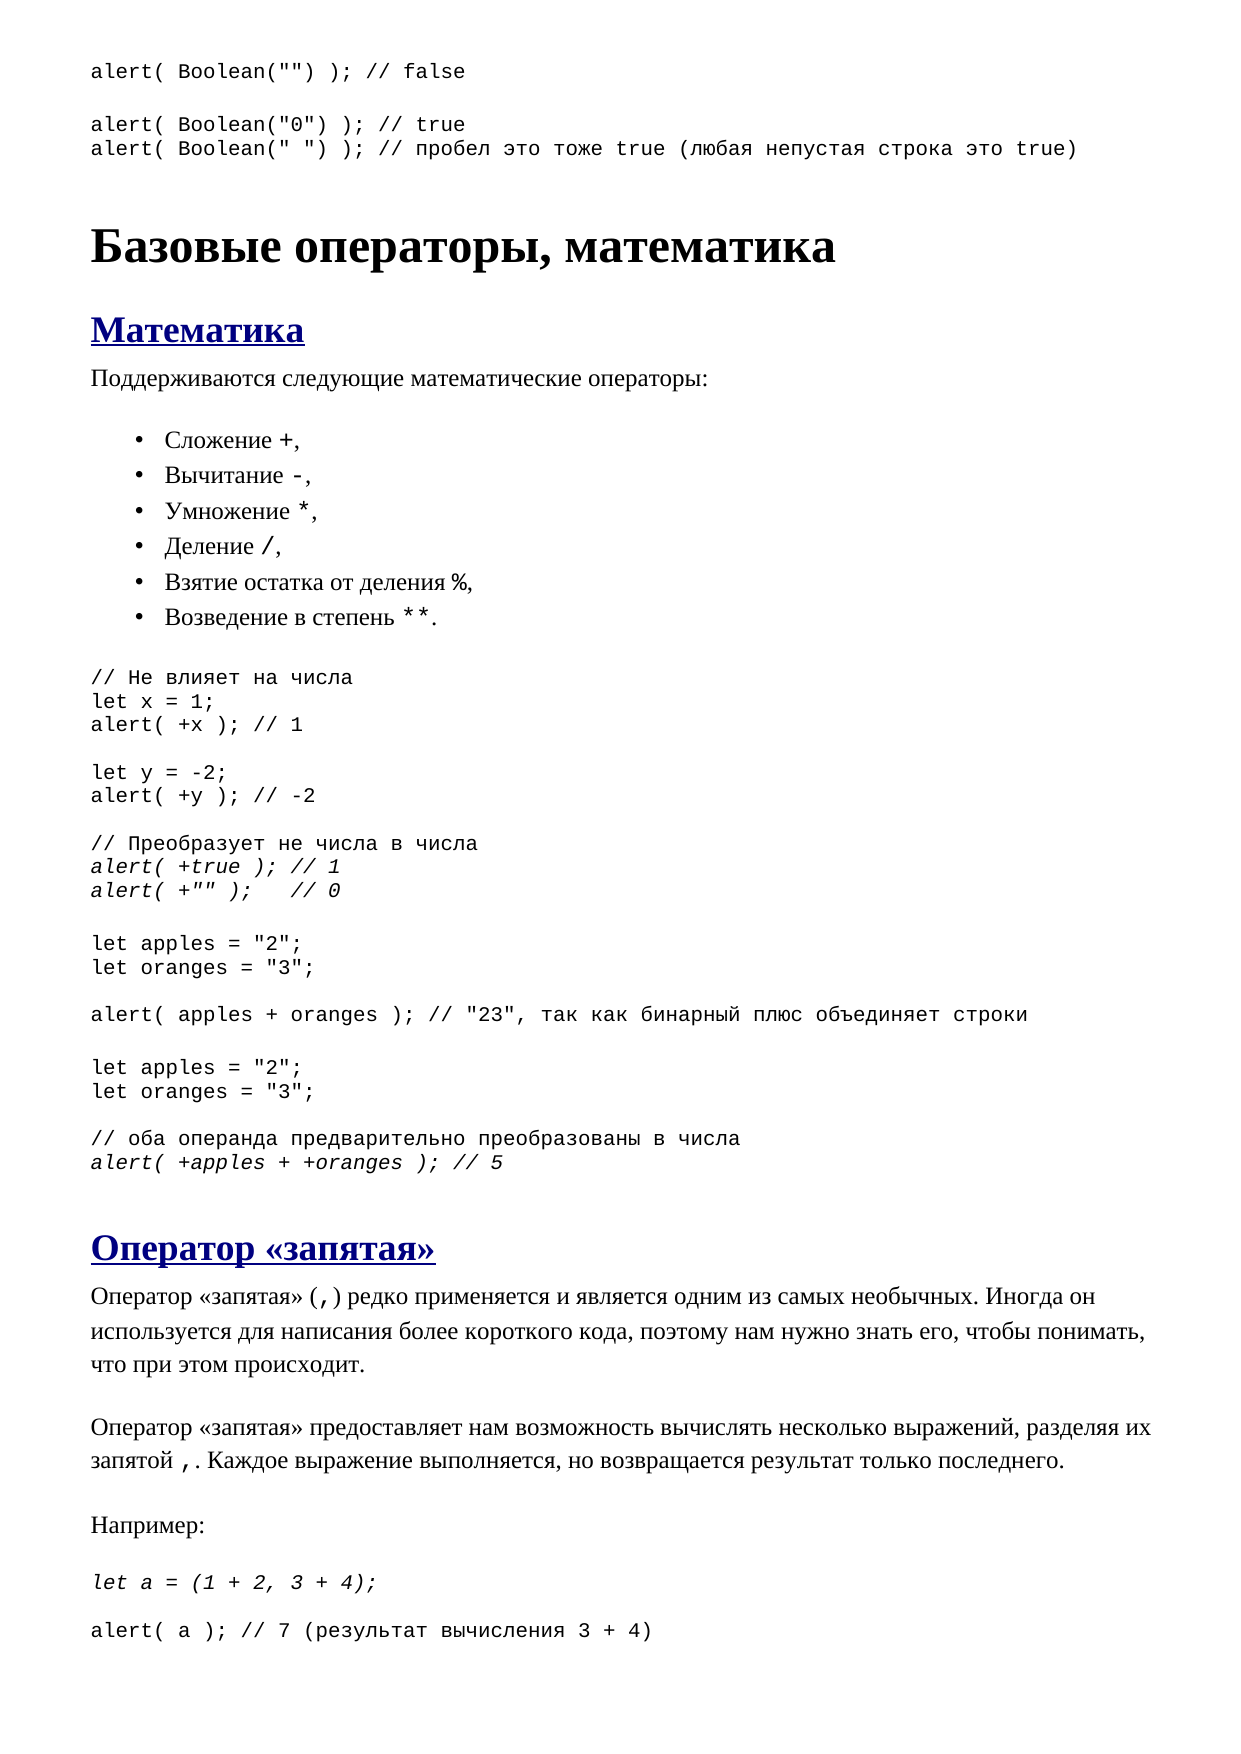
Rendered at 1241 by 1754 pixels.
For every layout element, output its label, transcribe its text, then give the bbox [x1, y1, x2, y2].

list Деление /, [135, 531, 1187, 562]
subtitle Базовые операторы, математика [90, 216, 1187, 274]
text Например: [90, 1510, 1187, 1539]
text alert( Boolean("0") ); // true [90, 114, 1187, 138]
text let apples = "2"; [90, 1057, 1187, 1081]
text let apples = "2"; [90, 933, 1187, 957]
text alert( +y ); // -2 [90, 785, 1187, 809]
text alert( apples + oranges ); // "23", так как бинарный плюс объединяет строки [90, 1004, 1187, 1028]
text alert( +"" ); // 0 [90, 880, 1187, 904]
list Сложение +, [135, 425, 1187, 456]
text let x = 1; [90, 691, 1187, 714]
text alert( a ); // 7 (результат вычисления 3 + 4) [90, 1620, 1187, 1643]
text alert( +true ); // 1 [90, 856, 1187, 880]
text let a = (1 + 2, 3 + 4); [90, 1572, 1187, 1596]
text // Преобразует не числа в числа [90, 833, 1187, 856]
subtitle Оператор «запятая» [90, 1226, 1187, 1269]
text // Не влияет на числа [90, 667, 1187, 691]
text Оператор «запятая» (,) редко применяется и является одним из самых необычных. Иногда он используется для написания более короткого кода, поэтому нам нужно знать его, чтобы понимать, что при этом происходит. [90, 1281, 1187, 1378]
text alert( Boolean("") ); // false [90, 61, 1187, 85]
list Вычитание -, [135, 461, 1187, 491]
list Возведение в степень **. [135, 602, 1187, 633]
text let oranges = "3"; [90, 957, 1187, 980]
text let y = -2; [90, 762, 1187, 785]
list Взятие остатка от деления %, [135, 567, 1187, 598]
text alert( +apples + +oranges ); // 5 [90, 1152, 1187, 1175]
subtitle Математика [90, 307, 1187, 350]
text alert( +x ); // 1 [90, 714, 1187, 738]
text let oranges = "3"; [90, 1081, 1187, 1104]
list Умножение *, [135, 496, 1187, 527]
text alert( Boolean(" ") ); // пробел это тоже true (любая непустая строка это true) [90, 138, 1187, 162]
text Поддерживаются следующие математические операторы: [90, 363, 1187, 391]
text Оператор «запятая» предоставляет нам возможность вычислять несколько выражений, разделяя их запятой ,. Каждое выражение выполняется, но возвращается результат только последнего. [90, 1412, 1187, 1476]
text // оба операнда предварительно преобразованы в числа [90, 1128, 1187, 1152]
